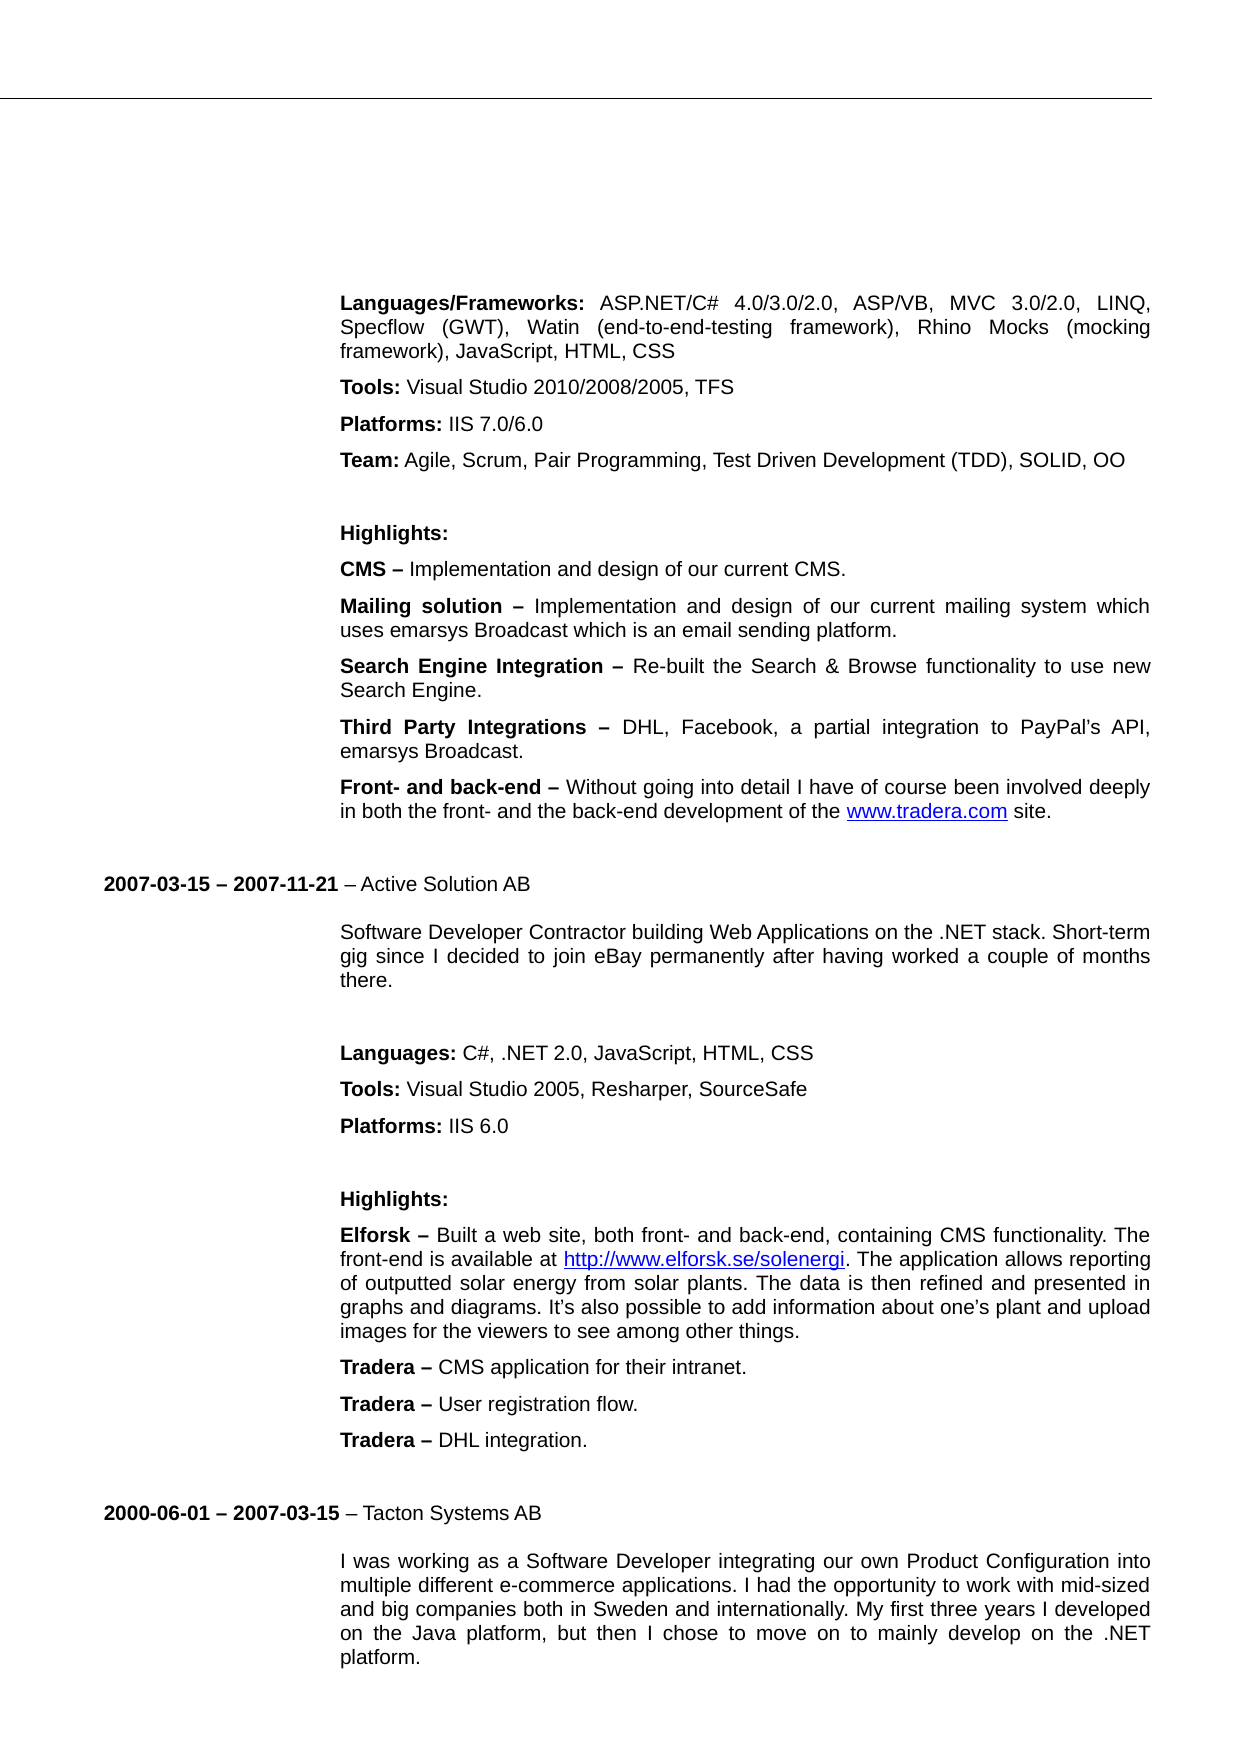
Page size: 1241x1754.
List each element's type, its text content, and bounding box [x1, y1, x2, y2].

text 2000-06-01 – 2007-03-15 – Tacton Systems AB [103, 1501, 1152, 1525]
text Team: Agile, Scrum, Pair Programming, Test Driven Development (TDD), SOLID, OO [340, 448, 1152, 472]
text Mailing solution – Implementation and design of our current mailing system which uses emarsys Broadcast which is an email sending platform. [340, 594, 1152, 642]
text Languages/Frameworks: ASP.NET/C# 4.0/3.0/2.0, ASP/VB, MVC 3.0/2.0, LINQ, Specflow (GWT), Watin (end-to-end-testing framework), Rhino Mocks (mocking framework), JavaScript, HTML, CSS [340, 291, 1152, 362]
text Platforms: IIS 6.0 [340, 1113, 1152, 1137]
text Highlights: [340, 1186, 1152, 1210]
text CMS – Implementation and design of our current CMS. [340, 557, 1152, 581]
text Tools: Visual Studio 2010/2008/2005, TFS [340, 375, 1152, 399]
text Software Developer Contractor building Web Applications on the .NET stack. Short-term gig since I decided to join eBay permanently after having worked a couple of months there. [340, 920, 1152, 992]
text 2007-03-15 – 2007-11-21 – Active Solution AB [103, 872, 1152, 896]
text Elforsk – Built a web site, both front- and back-end, containing CMS functionality. The front‑end is available at http://www.elforsk.se/solenergi. The application allows reporting of outputted solar energy from solar plants. The data is then refined and presented in graphs and diagrams. It’s also possible to add information about one’s plant and upload images for the viewers to see among other things. [340, 1223, 1152, 1343]
text Front- and back-end – Without going into detail I have of course been involved deeply in both the front- and the back-end development of the www.tradera.com site. [340, 775, 1152, 823]
text Tradera – User registration flow. [340, 1392, 1152, 1416]
text Tools: Visual Studio 2005, Resharper, SourceSafe [340, 1077, 1152, 1101]
text I was working as a Software Developer integrating our own Product Configuration into multiple different e-commerce applications. I had the opportunity to work with mid-sized and big companies both in Sweden and internationally. My first three years I developed on the Java platform, but then I chose to move on to mainly develop on the .NET platform. [340, 1549, 1152, 1669]
text Highlights: [340, 521, 1152, 545]
text Search Engine Integration – Re-built the Search & Browse functionality to use new Search Engine. [340, 654, 1152, 702]
text Platforms: IIS 7.0/6.0 [340, 411, 1152, 435]
text Languages: C#, .NET 2.0, JavaScript, HTML, CSS [340, 1041, 1152, 1064]
text Tradera – DHL integration. [340, 1428, 1152, 1452]
text Third Party Integrations – DHL, Facebook, a partial integration to PayPal’s API, emarsys Broadcast. [340, 714, 1152, 762]
text Tradera – CMS application for their intranet. [340, 1355, 1152, 1379]
